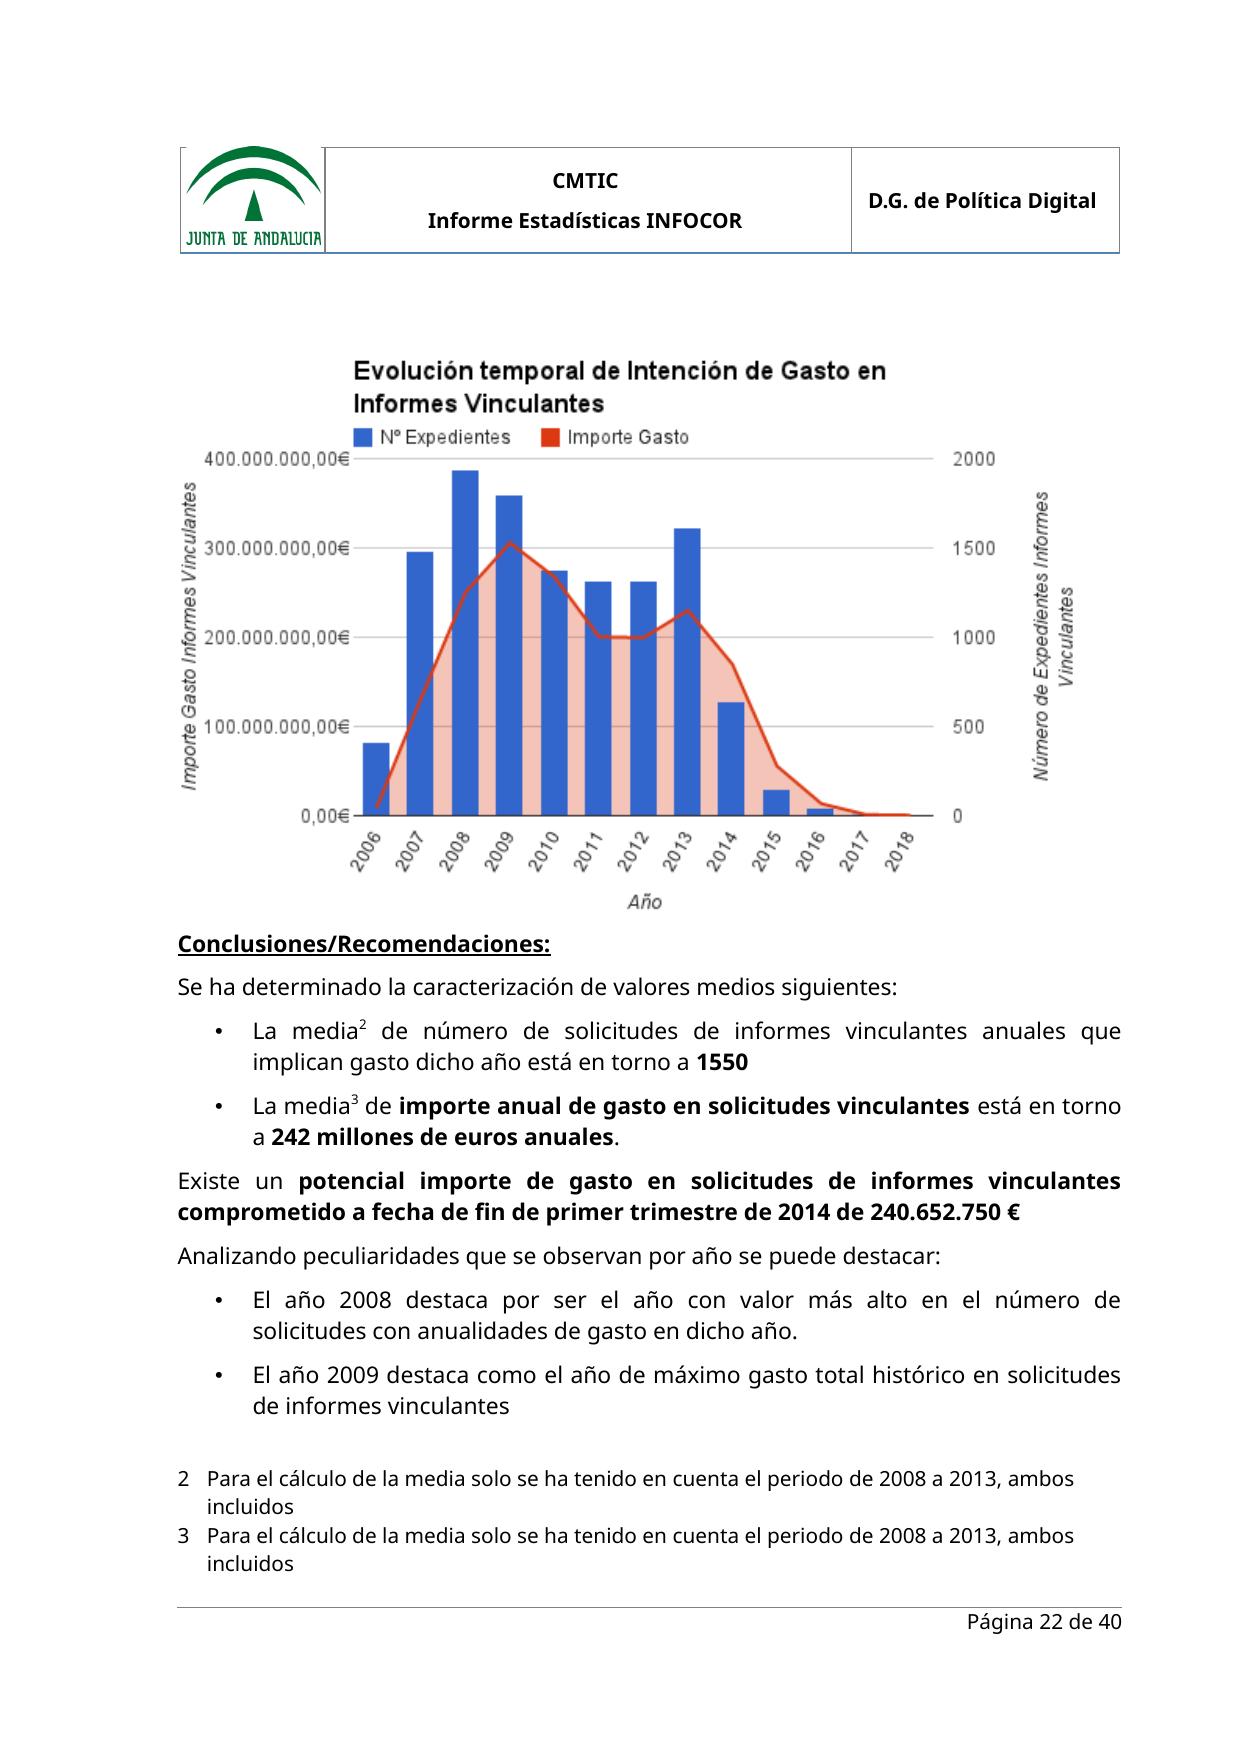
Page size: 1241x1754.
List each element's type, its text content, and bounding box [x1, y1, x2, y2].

text Se ha determinado la caracterización de valores medios siguientes: [177, 971, 1122, 1002]
picture [174, 347, 1112, 928]
list Para el cálculo de la media solo se ha tenido en cuenta el periodo de 2008 a 2013, ambos incluidos [177, 1464, 1122, 1521]
list El año 2009 destaca como el año de máximo gasto total histórico en solicitudes de informes vinculantes [215, 1359, 1122, 1421]
list La media de importe anual de gasto en solicitudes vinculantes está en torno a 242 millones de euros anuales. [215, 1090, 1122, 1152]
list El año 2008 destaca por ser el año con valor más alto en el número de solicitudes con anualidades de gasto en dicho año. [215, 1284, 1122, 1346]
list La media de número de solicitudes de informes vinculantes anuales que implican gasto dicho año está en torno a 1550 [215, 1015, 1122, 1077]
text Analizando peculiaridades que se observan por año se puede destacar: [177, 1240, 1122, 1271]
text Conclusiones/Recomendaciones: [177, 380, 1122, 959]
list Para el cálculo de la media solo se ha tenido en cuenta el periodo de 2008 a 2013, ambos incluidos [177, 1521, 1122, 1578]
text Existe un potencial importe de gasto en solicitudes de informes vinculantes comprometido a fecha de fin de primer trimestre de 2014 de 240.652.750 € [177, 1165, 1122, 1227]
picture [186, 146, 321, 245]
